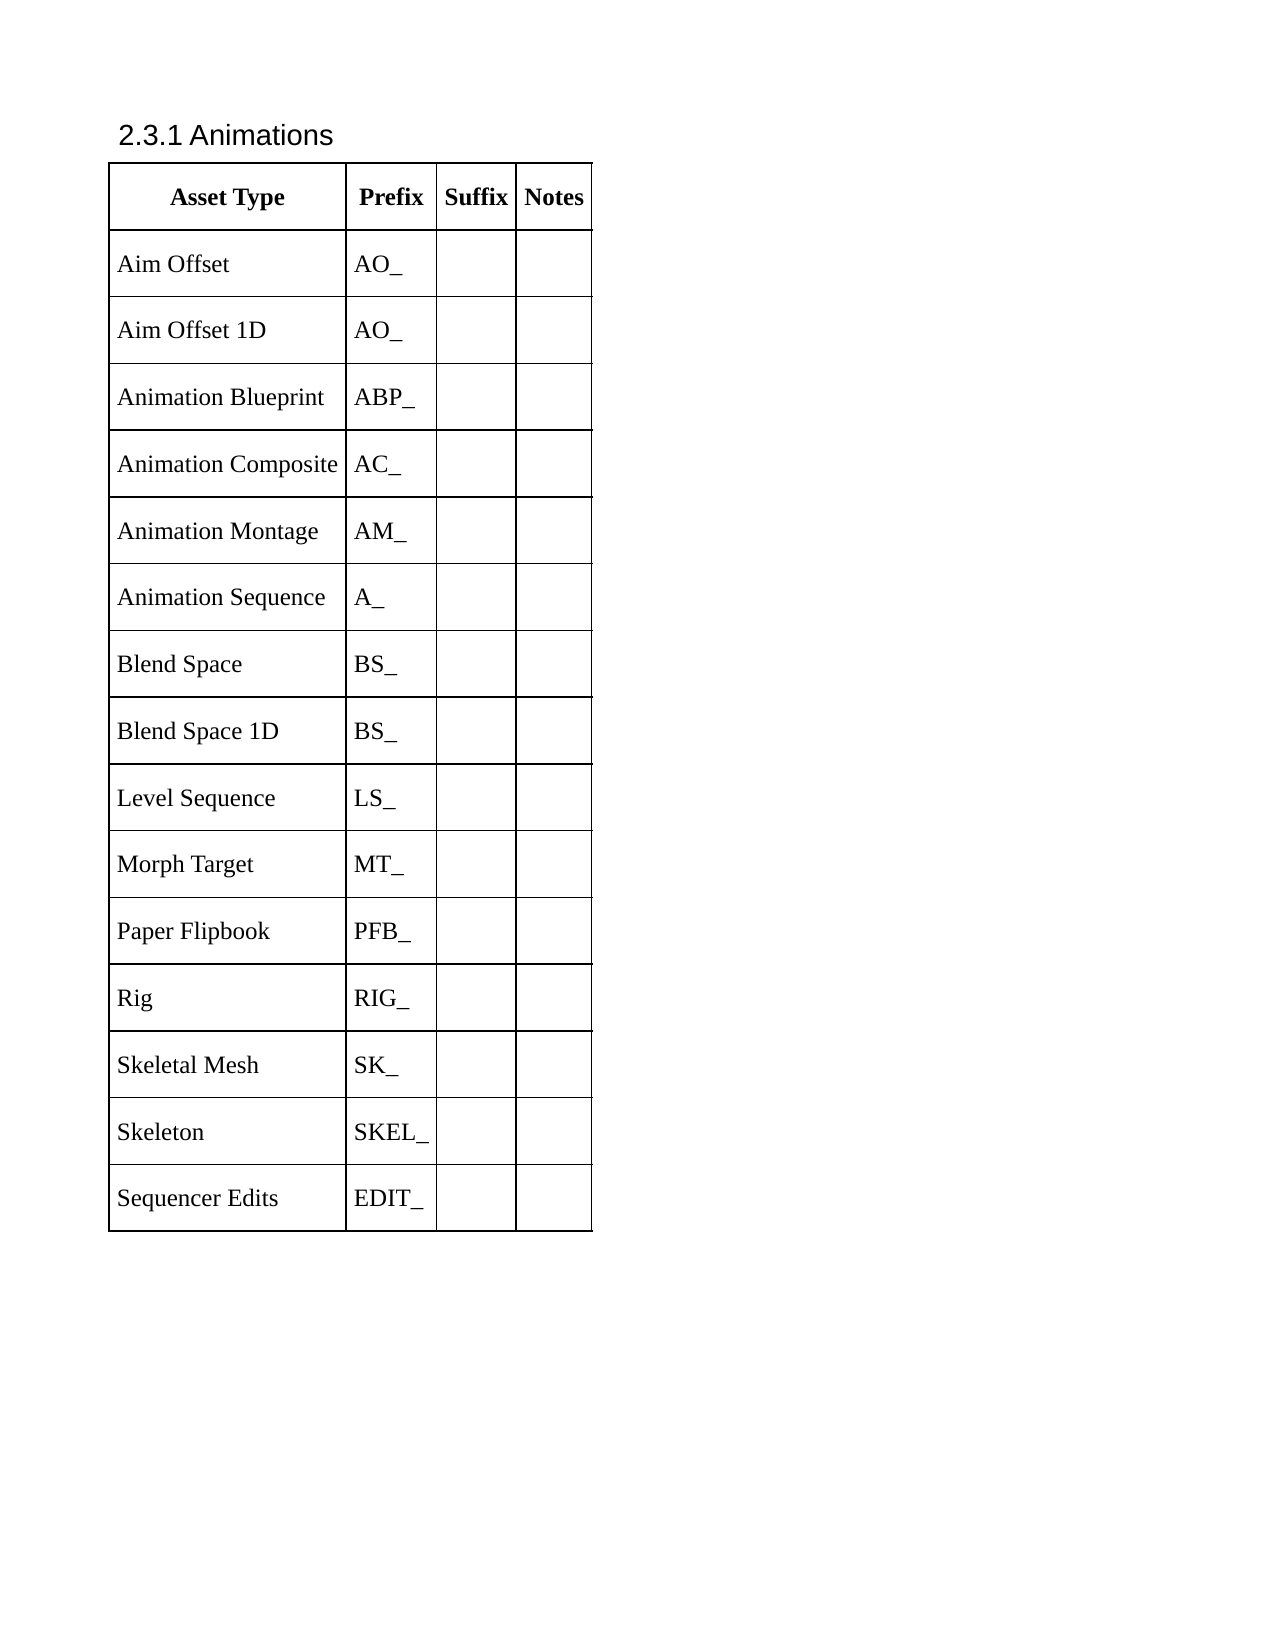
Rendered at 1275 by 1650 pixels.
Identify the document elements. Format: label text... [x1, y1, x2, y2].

table_cell Animation Composite [110, 431, 345, 496]
subtitle 2.3.1 Animations [118, 118, 1157, 152]
table_cell Skeletal Mesh [110, 1032, 345, 1097]
table_cell Level Sequence [110, 765, 345, 830]
table_cell [517, 631, 591, 696]
table_cell Aim Offset 1D [110, 297, 345, 362]
table_cell [437, 631, 515, 696]
table_cell [437, 765, 515, 830]
table_cell [437, 698, 515, 763]
table_cell Morph Target [110, 831, 345, 897]
table_cell Blend Space [110, 631, 345, 696]
table_cell [437, 431, 515, 496]
table_cell Sequencer Edits [110, 1165, 345, 1230]
table_cell [517, 765, 591, 830]
table_cell SKEL_ [347, 1098, 436, 1164]
table_cell ABP_ [347, 364, 436, 429]
table_cell A_ [347, 564, 436, 629]
table_cell MT_ [347, 831, 436, 897]
table_cell [517, 297, 591, 362]
table_cell [517, 1032, 591, 1097]
table_cell [437, 364, 515, 429]
table_header Notes [517, 164, 591, 229]
table_cell [437, 231, 515, 296]
table_cell [517, 698, 591, 763]
table_cell Animation Sequence [110, 564, 345, 629]
table_cell [437, 1032, 515, 1097]
table_cell [517, 364, 591, 429]
table_cell PFB_ [347, 898, 436, 963]
table_cell Animation Montage [110, 498, 345, 563]
table_cell [437, 831, 515, 897]
table_cell AO_ [347, 231, 436, 296]
table_cell [517, 1165, 591, 1230]
table_cell [437, 898, 515, 963]
table_cell Aim Offset [110, 231, 345, 296]
table_cell [437, 498, 515, 563]
table_cell SK_ [347, 1032, 436, 1097]
table_cell BS_ [347, 698, 436, 763]
table_cell Blend Space 1D [110, 698, 345, 763]
table_cell [437, 1165, 515, 1230]
table_cell [517, 498, 591, 563]
table_cell [517, 831, 591, 897]
table_cell Skeleton [110, 1098, 345, 1164]
table_cell RIG_ [347, 965, 436, 1030]
table_cell AM_ [347, 498, 436, 563]
table_cell AO_ [347, 297, 436, 362]
table_cell BS_ [347, 631, 436, 696]
table_cell [517, 1098, 591, 1164]
table_cell [517, 898, 591, 963]
table_cell [437, 297, 515, 362]
table_cell [437, 564, 515, 629]
table_header Asset Type [110, 164, 345, 229]
table_cell EDIT_ [347, 1165, 436, 1230]
table_cell Animation Blueprint [110, 364, 345, 429]
table_header Suffix [437, 164, 515, 229]
table_cell Paper Flipbook [110, 898, 345, 963]
table_cell [437, 1098, 515, 1164]
table_cell [517, 231, 591, 296]
table_cell [517, 564, 591, 629]
table_header Prefix [347, 164, 436, 229]
table_cell AC_ [347, 431, 436, 496]
table_cell Rig [110, 965, 345, 1030]
table_cell [517, 431, 591, 496]
table_cell [517, 965, 591, 1030]
table_cell LS_ [347, 765, 436, 830]
table_cell [437, 965, 515, 1030]
